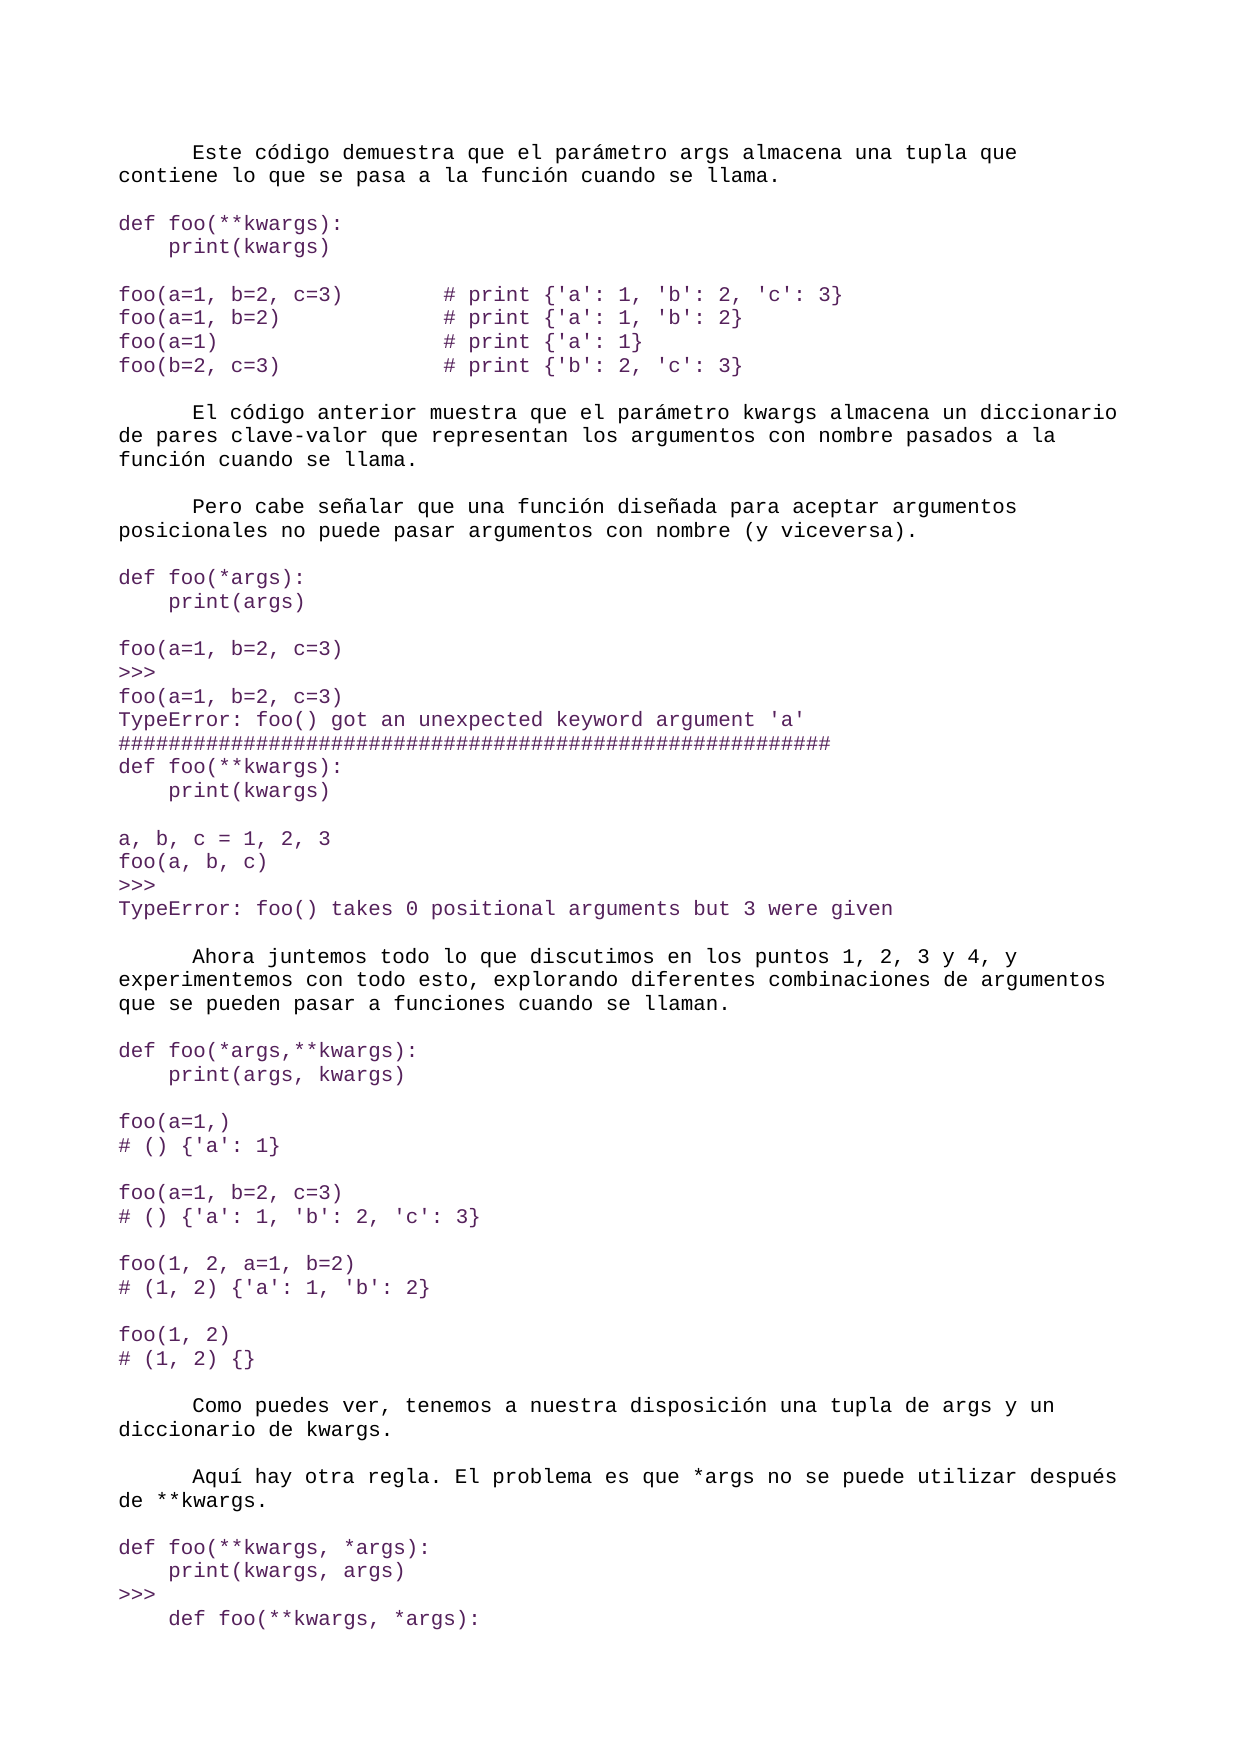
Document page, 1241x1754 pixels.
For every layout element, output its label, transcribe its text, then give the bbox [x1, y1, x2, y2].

text >>> [118, 662, 1122, 686]
text print(kwargs) [118, 236, 1122, 260]
text ######################################################### [118, 733, 1122, 757]
text # (1, 2) {'a': 1, 'b': 2} [118, 1277, 1122, 1300]
text # (1, 2) {} [118, 1348, 1122, 1371]
text foo(a=1, b=2, c=3) # print {'a': 1, 'b': 2, 'c': 3} [118, 284, 1122, 307]
text # () {'a': 1, 'b': 2, 'c': 3} [118, 1206, 1122, 1229]
text foo(b=2, c=3) # print {'b': 2, 'c': 3} [118, 354, 1122, 378]
text def foo(**kwargs): [118, 213, 1122, 236]
text def foo(**kwargs, *args): [118, 1608, 1122, 1631]
text a, b, c = 1, 2, 3 [118, 827, 1122, 851]
text El código anterior muestra que el parámetro kwargs almacena un diccionario de pares clave-valor que representan los argumentos con nombre pasados ​​a la función cuando se llama. [118, 402, 1122, 473]
text >>> [118, 1584, 1122, 1608]
text foo(a=1, b=2) # print {'a': 1, 'b': 2} [118, 307, 1122, 331]
text foo(1, 2, a=1, b=2) [118, 1253, 1122, 1277]
text foo(a=1,) [118, 1111, 1122, 1135]
text TypeError: foo() got an unexpected keyword argument 'a' [118, 709, 1122, 733]
text foo(a, b, c) [118, 851, 1122, 875]
text def foo(*args,**kwargs): [118, 1040, 1122, 1064]
text def foo(**kwargs, *args): [118, 1537, 1122, 1561]
text foo(a=1, b=2, c=3) [118, 638, 1122, 662]
text print(kwargs, args) [118, 1561, 1122, 1584]
text def foo(*args): [118, 567, 1122, 591]
text TypeError: foo() takes 0 positional arguments but 3 were given [118, 898, 1122, 922]
text print(kwargs) [118, 780, 1122, 804]
text Este código demuestra que el parámetro args almacena una tupla que contiene lo que se pasa a la función cuando se llama. [118, 142, 1122, 189]
text foo(1, 2) [118, 1324, 1122, 1348]
text Pero cabe señalar que una función diseñada para aceptar argumentos posicionales no puede pasar argumentos con nombre (y viceversa). [118, 496, 1122, 544]
text foo(a=1, b=2, c=3) [118, 1182, 1122, 1206]
text Como puedes ver, tenemos a nuestra disposición una tupla de args y un diccionario de kwargs. [118, 1395, 1122, 1442]
text Aquí hay otra regla. El problema es que *args no se puede utilizar después de **kwargs. [118, 1466, 1122, 1513]
text print(args) [118, 591, 1122, 615]
text Ahora juntemos todo lo que discutimos en los puntos 1, 2, 3 y 4, y experimentemos con todo esto, explorando diferentes combinaciones de argumentos que se pueden pasar a funciones cuando se llaman. [118, 946, 1122, 1017]
text def foo(**kwargs): [118, 757, 1122, 780]
text >>> [118, 875, 1122, 898]
text foo(a=1, b=2, c=3) [118, 686, 1122, 709]
text print(args, kwargs) [118, 1064, 1122, 1088]
text foo(a=1) # print {'a': 1} [118, 331, 1122, 354]
text # () {'a': 1} [118, 1135, 1122, 1158]
